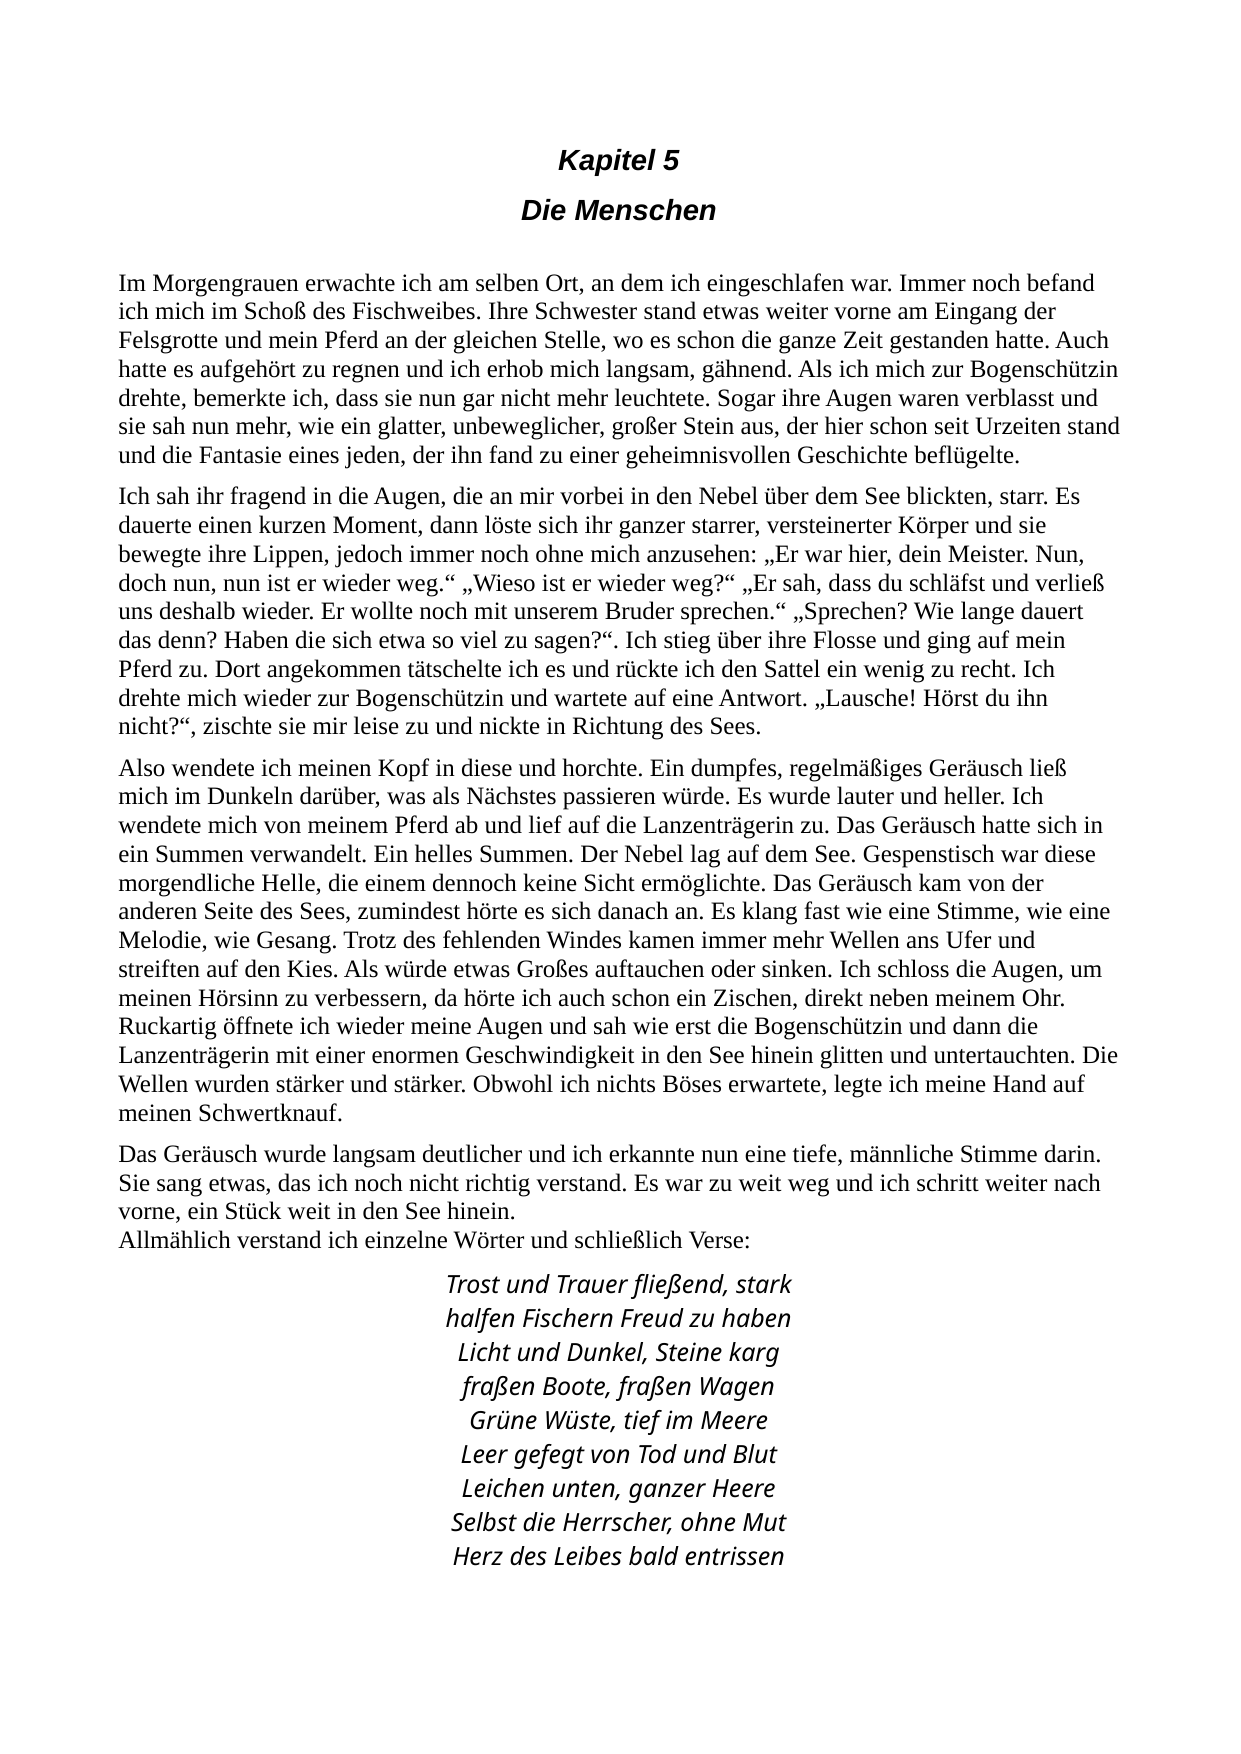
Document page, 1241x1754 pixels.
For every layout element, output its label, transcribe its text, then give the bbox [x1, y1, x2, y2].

text Ich sah ihr fragend in die Augen, die an mir vorbei in den Nebel über dem See blickten, starr. Es dauerte einen kurzen Moment, dann löste sich ihr ganzer starrer, versteinerter Körper und sie bewegte ihre Lippen, jedoch immer noch ohne mich anzusehen: „Er war hier, dein Meister. Nun, doch nun, nun ist er wieder weg.“ „Wieso ist er wieder weg?“ „Er sah, dass du schläfst und verließ uns deshalb wieder. Er wollte noch mit unserem Bruder sprechen.“ „Sprechen? Wie lange dauert das denn? Haben die sich etwa so viel zu sagen?“. Ich stieg über ihre Flosse und ging auf mein Pferd zu. Dort angekommen tätschelte ich es und rückte ich den Sattel ein wenig zu recht. Ich drehte mich wieder zur Bogenschützin und wartete auf eine Antwort. „Lausche! Hörst du ihn nicht?“, zischte sie mir leise zu und nickte in Richtung des Sees. [118, 481, 1122, 740]
subtitle Kapitel 5 Die Menschen [118, 143, 1122, 227]
text Das Geräusch wurde langsam deutlicher und ich erkannte nun eine tiefe, männliche Stimme darin. Sie sang etwas, das ich noch nicht richtig verstand. Es war zu weit weg und ich schritt weiter nach vorne, ein Stück weit in den See hinein. Allmählich verstand ich einzelne Wörter und schließlich Verse: [118, 1139, 1122, 1254]
text Im Morgengrauen erwachte ich am selben Ort, an dem ich eingeschlafen war. Immer noch befand ich mich im Schoß des Fischweibes. Ihre Schwester stand etwas weiter vorne am Eingang der Felsgrotte und mein Pferd an der gleichen Stelle, wo es schon die ganze Zeit gestanden hatte. Auch hatte es aufgehört zu regnen und ich erhob mich langsam, gähnend. Als ich mich zur Bogenschützin drehte, bemerkte ich, dass sie nun gar nicht mehr leuchtete. Sogar ihre Augen waren verblasst und sie sah nun mehr, wie ein glatter, unbeweglicher, großer Stein aus, der hier schon seit Urzeiten stand und die Fantasie eines jeden, der ihn fand zu einer geheimnisvollen Geschichte beflügelte. [118, 268, 1122, 469]
text Also wendete ich meinen Kopf in diese und horchte. Ein dumpfes, regelmäßiges Geräusch ließ mich im Dunkeln darüber, was als Nächstes passieren würde. Es wurde lauter und heller. Ich wendete mich von meinem Pferd ab und lief auf die Lanzenträgerin zu. Das Geräusch hatte sich in ein Summen verwandelt. Ein helles Summen. Der Nebel lag auf dem See. Gespenstisch war diese morgendliche Helle, die einem dennoch keine Sicht ermöglichte. Das Geräusch kam von der anderen Seite des Sees, zumindest hörte es sich danach an. Es klang fast wie eine Stimme, wie eine Melodie, wie Gesang. Trotz des fehlenden Windes kamen immer mehr Wellen ans Ufer und streiften auf den Kies. Als würde etwas Großes auftauchen oder sinken. Ich schloss die Augen, um meinen Hörsinn zu verbessern, da hörte ich auch schon ein Zischen, direkt neben meinem Ohr. Ruckartig öffnete ich wieder meine Augen und sah wie erst die Bogenschützin und dann die Lanzenträgerin mit einer enormen Geschwindigkeit in den See hinein glitten und untertauchten. Die Wellen wurden stärker und stärker. Obwohl ich nichts Böses erwartete, legte ich meine Hand auf meinen Schwertknauf. [118, 753, 1122, 1126]
text Trost und Trauer fließend, stark halfen Fischern Freud zu haben Licht und Dunkel, Steine karg fraßen Boote, fraßen Wagen Grüne Wüste, tief im Meere Leer gefegt von Tod und Blut Leichen unten, ganzer Heere Selbst die Herrscher, ohne Mut Herz des Leibes bald entrissen [118, 1266, 1122, 1573]
